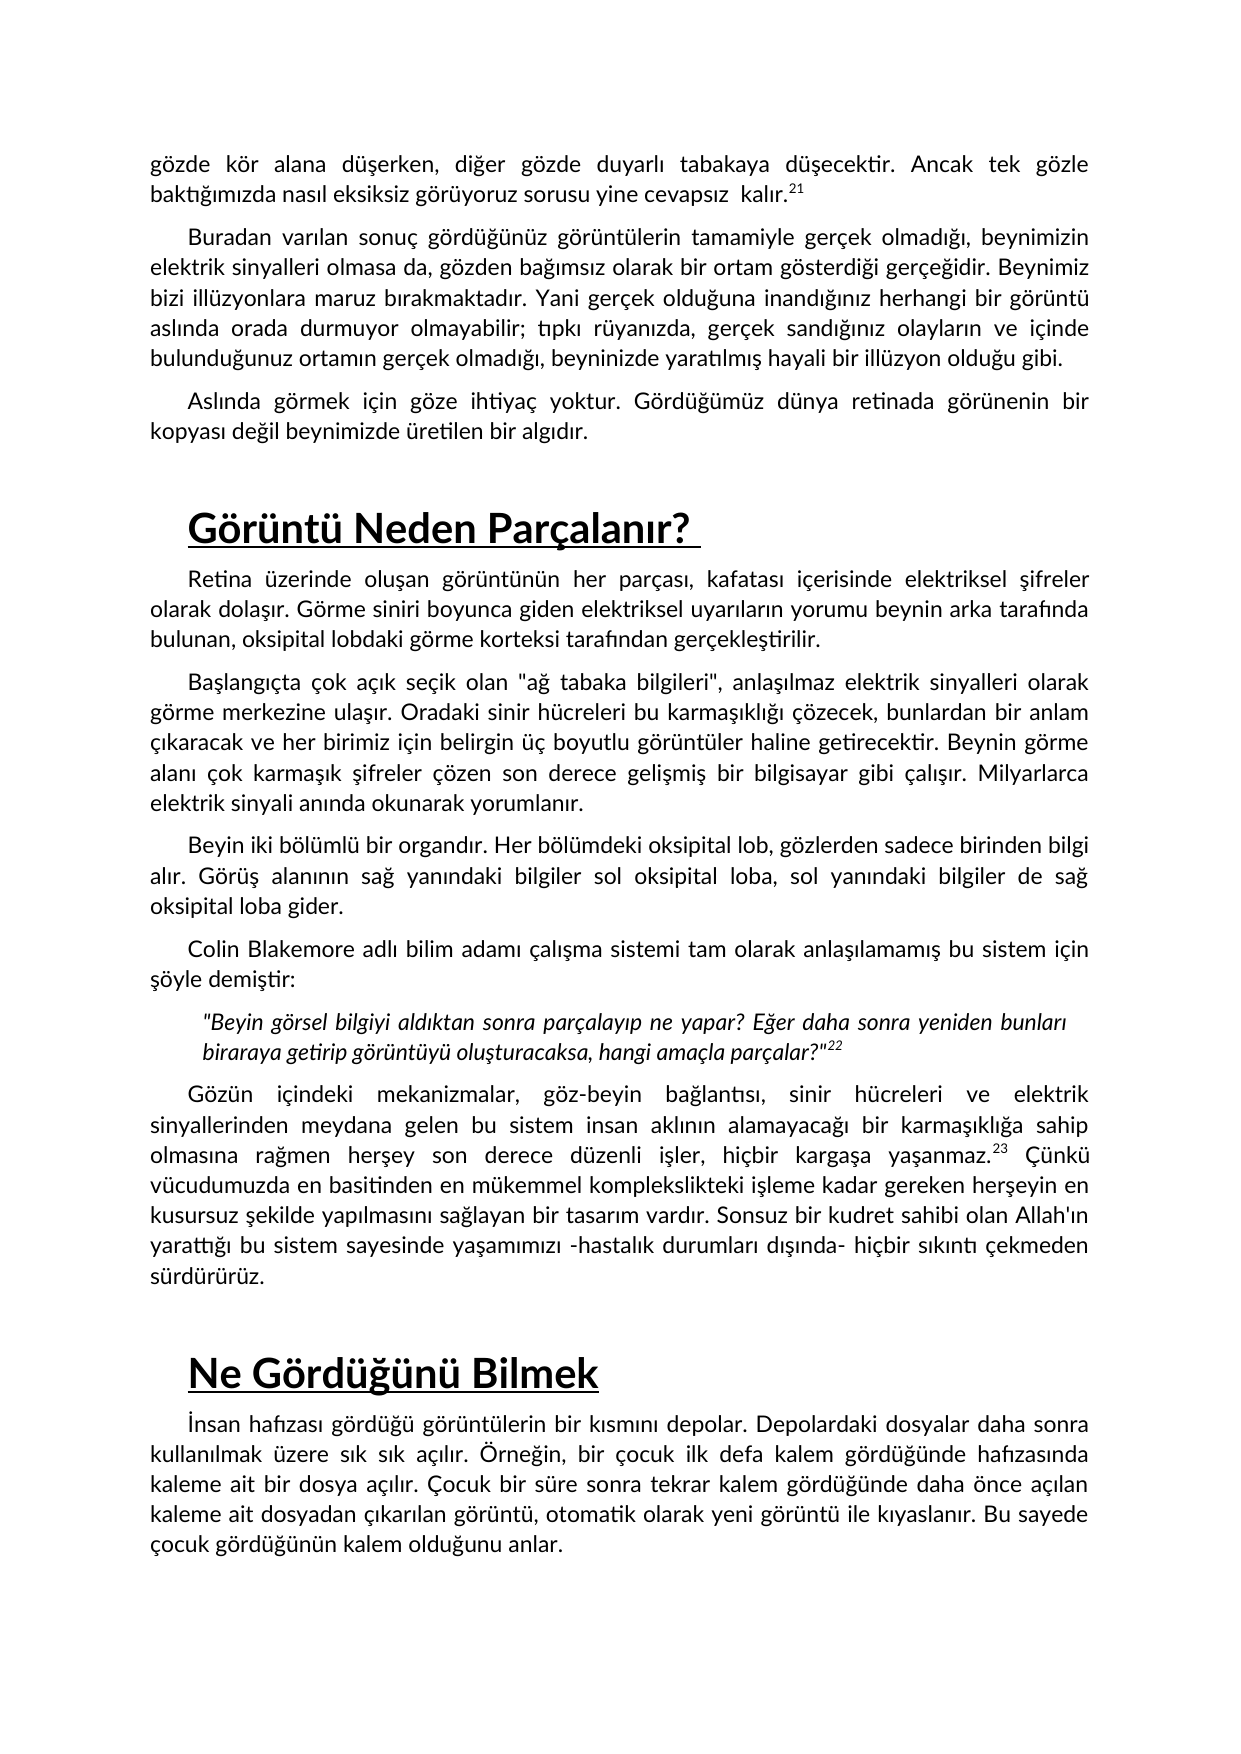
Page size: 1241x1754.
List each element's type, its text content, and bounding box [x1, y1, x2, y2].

text Başlangıçta çok açık seçik olan "ağ tabaka bilgileri", anlaşılmaz elektrik sinyalleri olarak görme merkezine ulaşır. Oradaki sinir hücreleri bu karmaşıklığı çözecek, bunlardan bir anlam çıkaracak ve her birimiz için belirgin üç boyutlu görüntüler haline getirecektir. Beynin görme alanı çok karmaşık şifreler çözen son derece gelişmiş bir bilgisayar gibi çalışır. Milyarlarca elektrik sinyali anında okunarak yorumlanır. [150, 668, 1090, 816]
text Gözün içindeki mekanizmalar, göz-beyin bağlantısı, sinir hücreleri ve elektrik sinyallerinden meydana gelen bu sistem insan aklının alamayacağı bir karmaşıklığa sahip olmasına rağmen herşey son derece düzenli işler, hiçbir kargaşa yaşanmaz.23 Çünkü vücudumuzda en basitinden en mükemmel komplekslikteki işleme kadar gereken herşeyin en kusursuz şekilde yapılmasını sağlayan bir tasarım vardır. Sonsuz bir kudret sahibi olan Allah'ın yarattığı bu sistem sayesinde yaşamımızı -hastalık durumları dışında- hiçbir sıkıntı çekmeden sürdürürüz. [150, 1080, 1090, 1289]
subtitle Ne Gördüğünü Bilmek [187, 1347, 1090, 1397]
subtitle Görüntü Neden Parçalanır? [187, 502, 1090, 552]
text "Beyin görsel bilgiyi aldıktan sonra parçalayıp ne yapar? Eğer daha sonra yeniden bunları biraraya getirip görüntüyü oluşturacaksa, hangi amaçla parçalar?"22 [202, 1007, 1068, 1065]
text Beyin iki bölümlü bir organdır. Her bölümdeki oksipital lob, gözlerden sadece birinden bilgi alır. Görüş alanının sağ yanındaki bilgiler sol oksipital loba, sol yanındaki bilgiler de sağ oksipital loba gider. [150, 831, 1090, 919]
text gözde kör alana düşerken, diğer gözde duyarlı tabakaya düşecektir. Ancak tek gözle baktığımızda nasıl eksiksiz görüyoruz sorusu yine cevapsız kalır.21 [150, 150, 1090, 208]
text Retina üzerinde oluşan görüntünün her parçası, kafatası içerisinde elektriksel şifreler olarak dolaşır. Görme siniri boyunca giden elektriksel uyarıların yorumu beynin arka tarafında bulunan, oksipital lobdaki görme korteksi tarafından gerçekleştirilir. [150, 564, 1090, 652]
text Buradan varılan sonuç gördüğünüz görüntülerin tamamiyle gerçek olmadığı, beynimizin elektrik sinyalleri olmasa da, gözden bağımsız olarak bir ortam gösterdiği gerçeğidir. Beynimiz bizi illüzyonlara maruz bırakmaktadır. Yani gerçek olduğuna inandığınız herhangi bir görüntü aslında orada durmuyor olmayabilir; tıpkı rüyanızda, gerçek sandığınız olayların ve içinde bulunduğunuz ortamın gerçek olmadığı, beyninizde yaratılmış hayali bir illüzyon olduğu gibi. [150, 223, 1090, 371]
text Colin Blakemore adlı bilim adamı çalışma sistemi tam olarak anlaşılamamış bu sistem için şöyle demiştir: [150, 934, 1090, 992]
text Aslında görmek için göze ihtiyaç yoktur. Gördüğümüz dünya retinada görünenin bir kopyası değil beynimizde üretilen bir algıdır. [150, 386, 1090, 444]
text İnsan hafızası gördüğü görüntülerin bir kısmını depolar. Depolardaki dosyalar daha sonra kullanılmak üzere sık sık açılır. Örneğin, bir çocuk ilk defa kalem gördüğünde hafızasında kaleme ait bir dosya açılır. Çocuk bir süre sonra tekrar kalem gördüğünde daha önce açılan kaleme ait dosyadan çıkarılan görüntü, otomatik olarak yeni görüntü ile kıyaslanır. Bu sayede çocuk gördüğünün kalem olduğunu anlar. [150, 1409, 1090, 1558]
